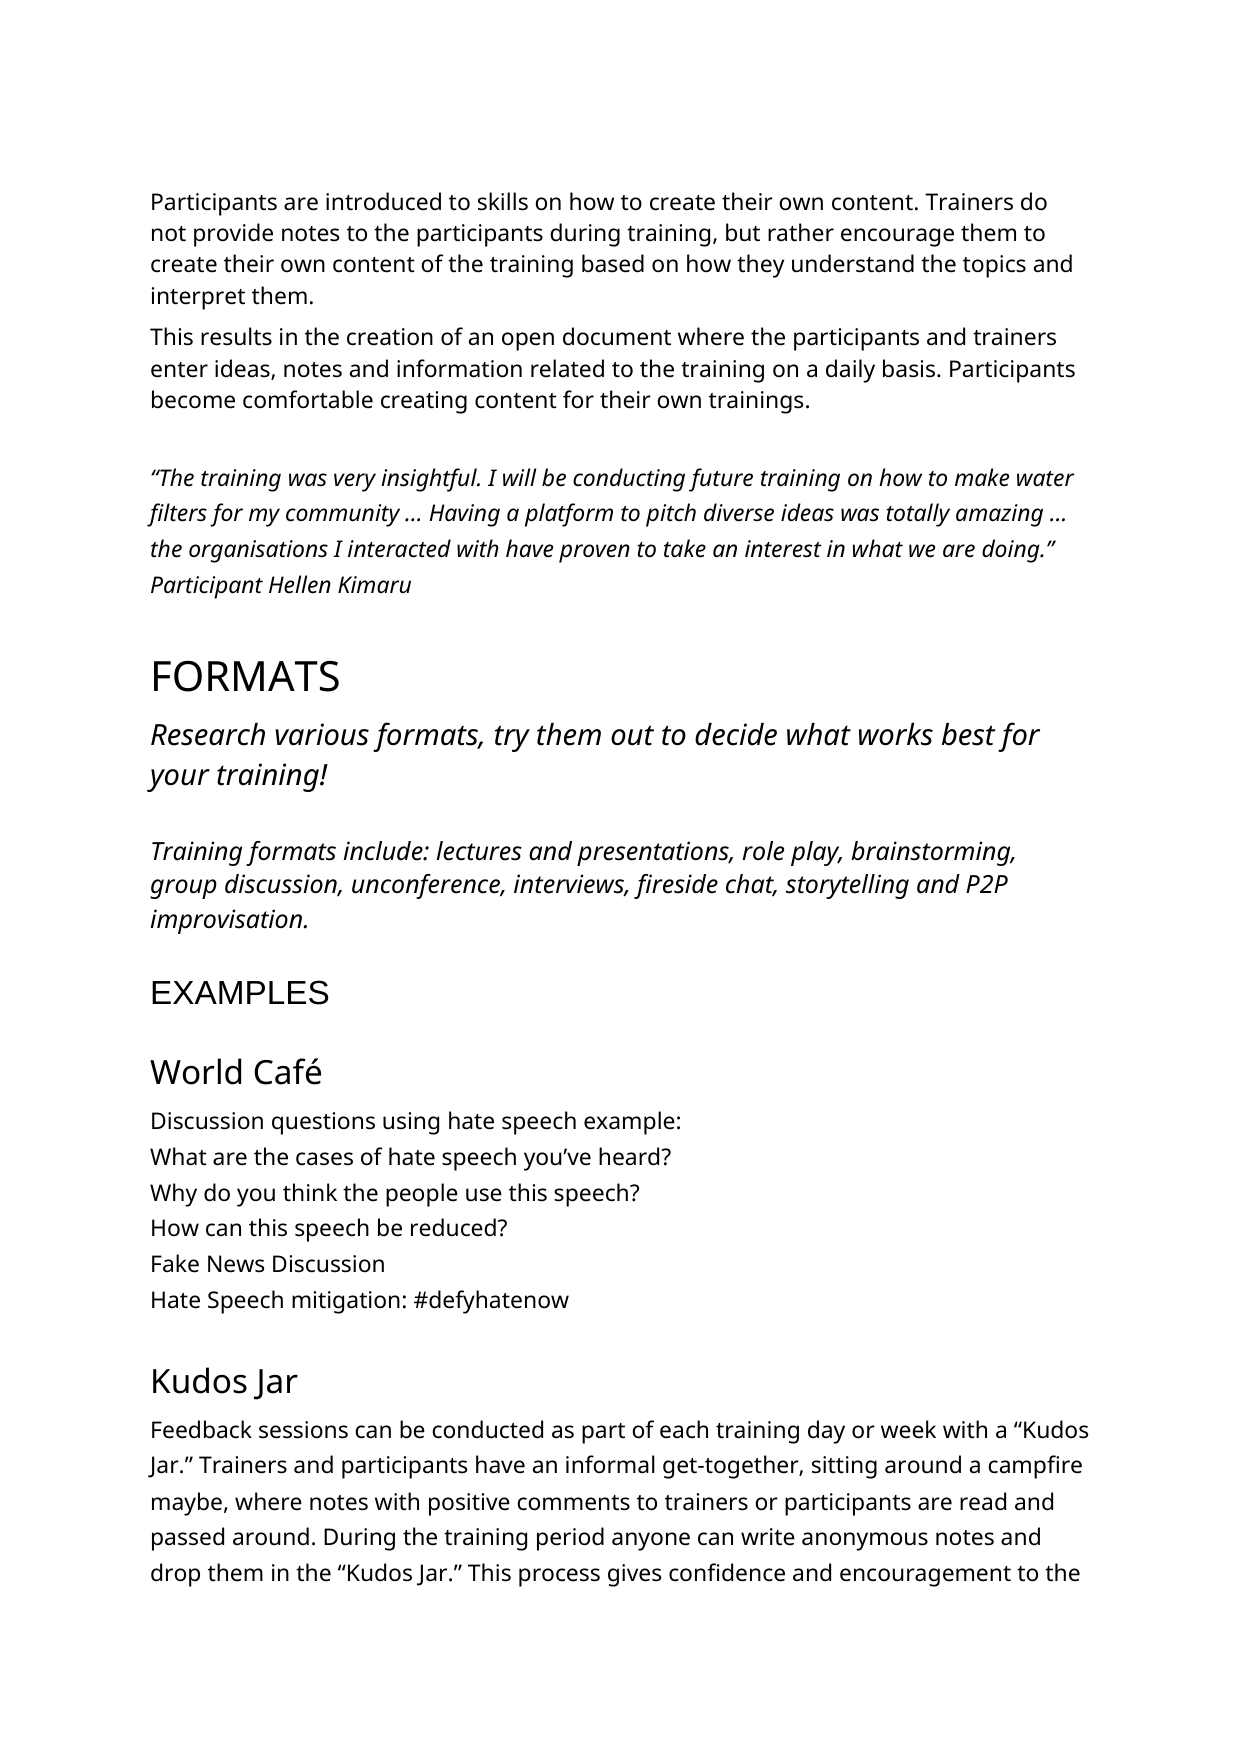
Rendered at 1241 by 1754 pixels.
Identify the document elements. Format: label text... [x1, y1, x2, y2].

subtitle FORMATS [150, 647, 1090, 704]
subtitle World Café [150, 1049, 1090, 1094]
text Feedback sessions can be conducted as part of each training day or week with a “Kudos Jar.” Trainers and participants have an informal get-together, sitting around a campfire maybe, where notes with positive comments to trainers or participants are read and passed around. During the training period anyone can write anonymous notes and drop them in the “Kudos Jar.” This process gives confidence and encouragement to the [150, 1413, 1090, 1588]
text “The training was very insightful. I will be conducting future training on how to make water filters for my community … Having a platform to pitch diverse ideas was totally amazing … the organisations I interacted with have proven to take an interest in what we are doing.” Participant Hellen Kimaru [150, 461, 1090, 601]
text Training formats include: lectures and presentations, role play, brainstorming, group discussion, unconference, interviews, fireside chat, storytelling and P2P improvisation. [150, 833, 1090, 935]
text This results in the creation of an open document where the participants and trainers enter ideas, notes and information related to the training on a daily basis. Participants become comfortable creating content for their own trainings. [150, 321, 1090, 415]
text How can this speech be reduced? [150, 1212, 1090, 1244]
subtitle EXAMPLES [150, 973, 1090, 1011]
subtitle Kudos Jar [150, 1358, 1090, 1403]
text Research various formats, try them out to decide what works best for your training! [150, 714, 1090, 793]
text Hate Speech mitigation: #defyhatenow [150, 1284, 1090, 1316]
text Participants are introduced to skills on how to create their own content. Trainers do not provide notes to the participants during training, but rather encourage them to create their own content of the training based on how they understand the topics and interpret them. [150, 186, 1090, 311]
text Discussion questions using hate speech example: [150, 1104, 1090, 1136]
text Why do you think the people use this speech? [150, 1176, 1090, 1208]
text What are the cases of hate speech you’ve heard? [150, 1141, 1090, 1172]
text Fake News Discussion [150, 1248, 1090, 1279]
